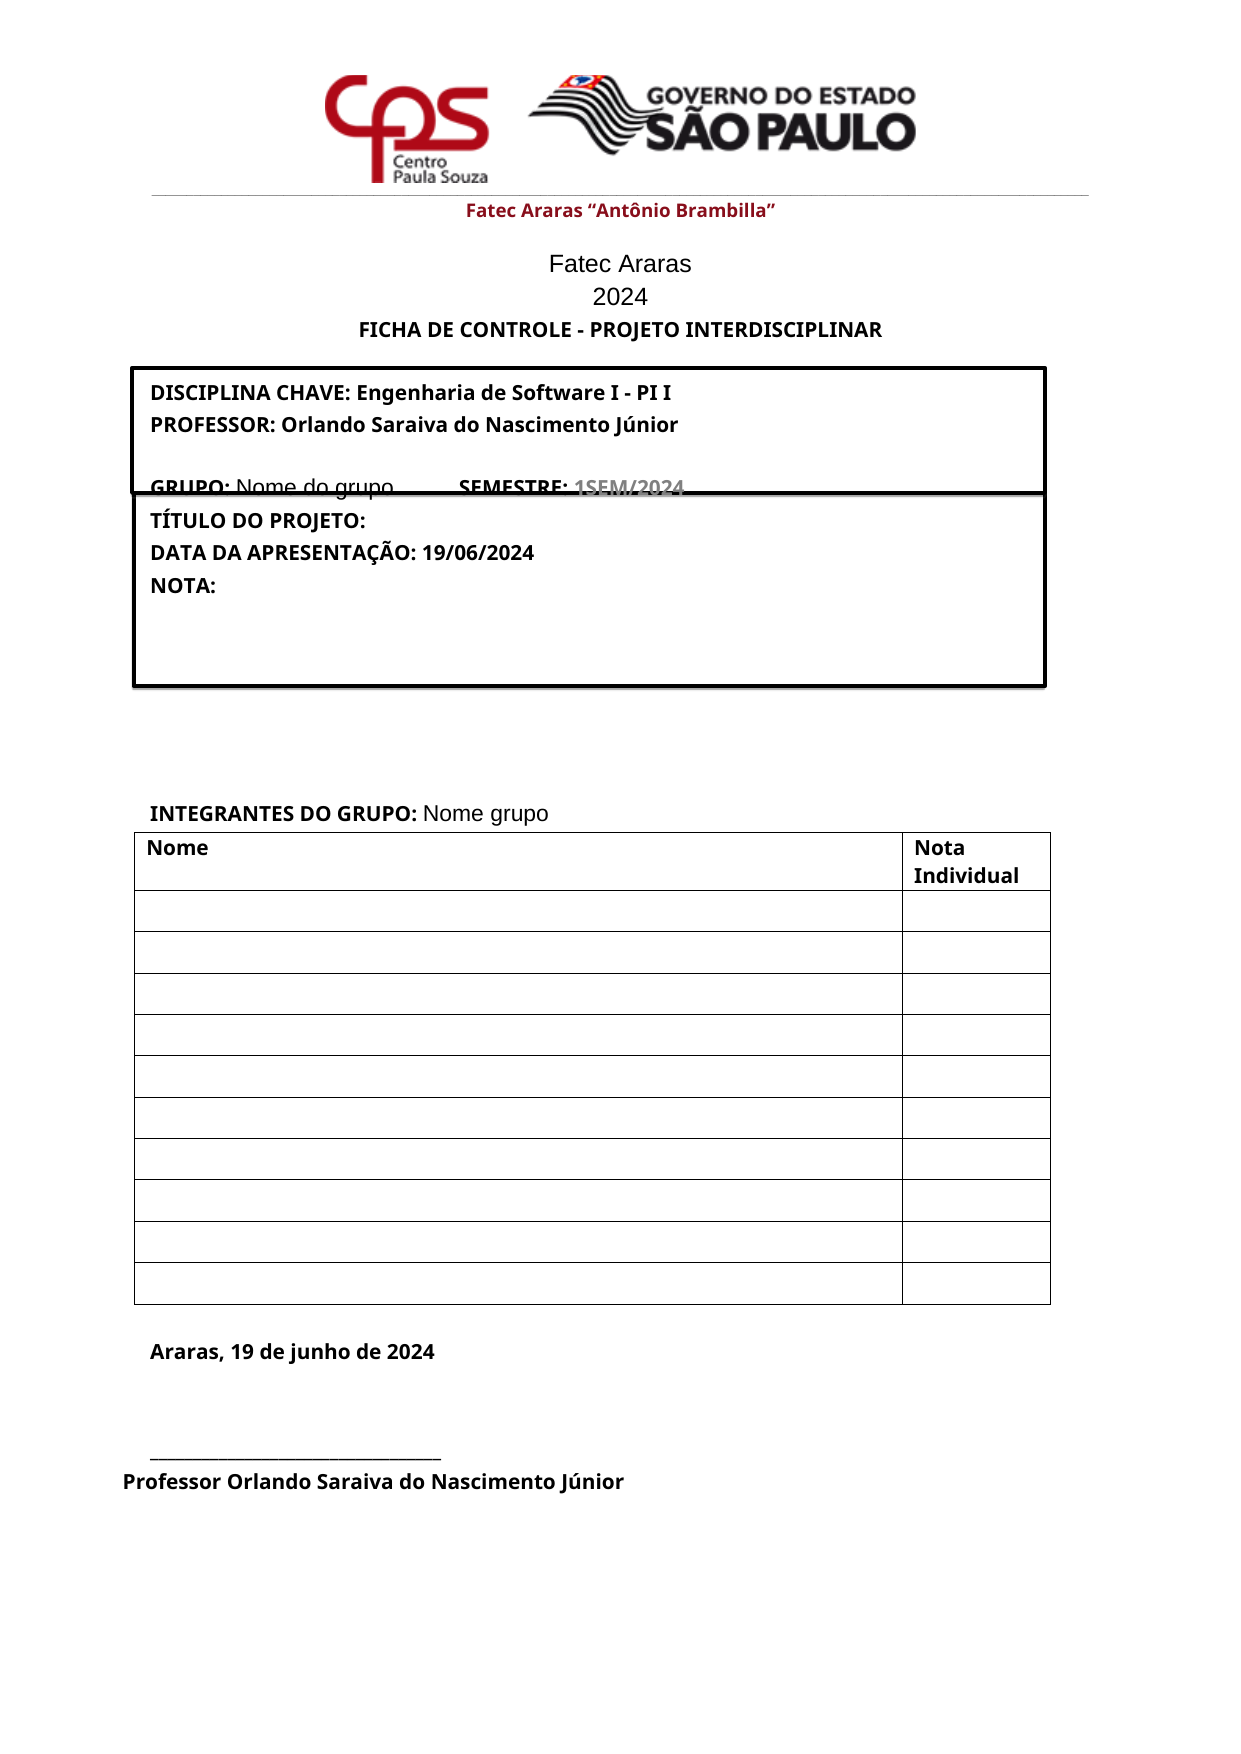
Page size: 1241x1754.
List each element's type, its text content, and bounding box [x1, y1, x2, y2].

table_cell [903, 932, 1050, 973]
table_cell [135, 1056, 902, 1097]
table_cell [903, 974, 1050, 1014]
table_cell [903, 1098, 1050, 1138]
table_cell [135, 974, 902, 1014]
text Araras, 19 de junho de 2024 [150, 1337, 1091, 1366]
table_cell [135, 1263, 902, 1303]
table_cell [135, 1139, 902, 1179]
table_cell [903, 1139, 1050, 1179]
table_cell [135, 1015, 902, 1055]
text FICHA DE CONTROLE - PROJETO INTERDISCIPLINAR [150, 315, 1091, 343]
table_header Nota Individual [903, 833, 1050, 890]
table_cell [903, 1056, 1050, 1097]
table_cell [135, 1180, 902, 1221]
text INTEGRANTES DO GRUPO: Nome grupo [150, 799, 1091, 828]
table_cell [903, 1015, 1050, 1055]
text __________________________________ [150, 1435, 1091, 1463]
text TÍTULO DO PROJETO: [1047, 506, 1091, 534]
text NOTA: [1047, 571, 1091, 599]
text DATA DA APRESENTAÇÃO: 19/06/2024 [1047, 538, 1091, 567]
text 2024 [150, 282, 1091, 311]
table_cell [903, 1180, 1050, 1221]
text DISCIPLINA CHAVE: Engenharia de Software I - PI I [1047, 378, 1091, 406]
table_cell [135, 1098, 902, 1138]
text Professor Orlando Saraiva do Nascimento Júnior [47, 1467, 1091, 1496]
text GRUPO: Nome do grupo SEMESTRE: 1SEM/2024 [1047, 473, 1091, 502]
picture [325, 75, 916, 183]
table_cell [903, 1263, 1050, 1303]
text PROFESSOR: Orlando Saraiva do Nascimento Júnior [1047, 411, 1091, 439]
text Fatec Araras [150, 249, 1091, 278]
table_cell [903, 891, 1050, 931]
table_cell [135, 1222, 902, 1262]
table_cell [903, 1222, 1050, 1262]
table_header Nome [135, 833, 902, 890]
table_cell [135, 932, 902, 973]
table_cell [135, 891, 902, 931]
